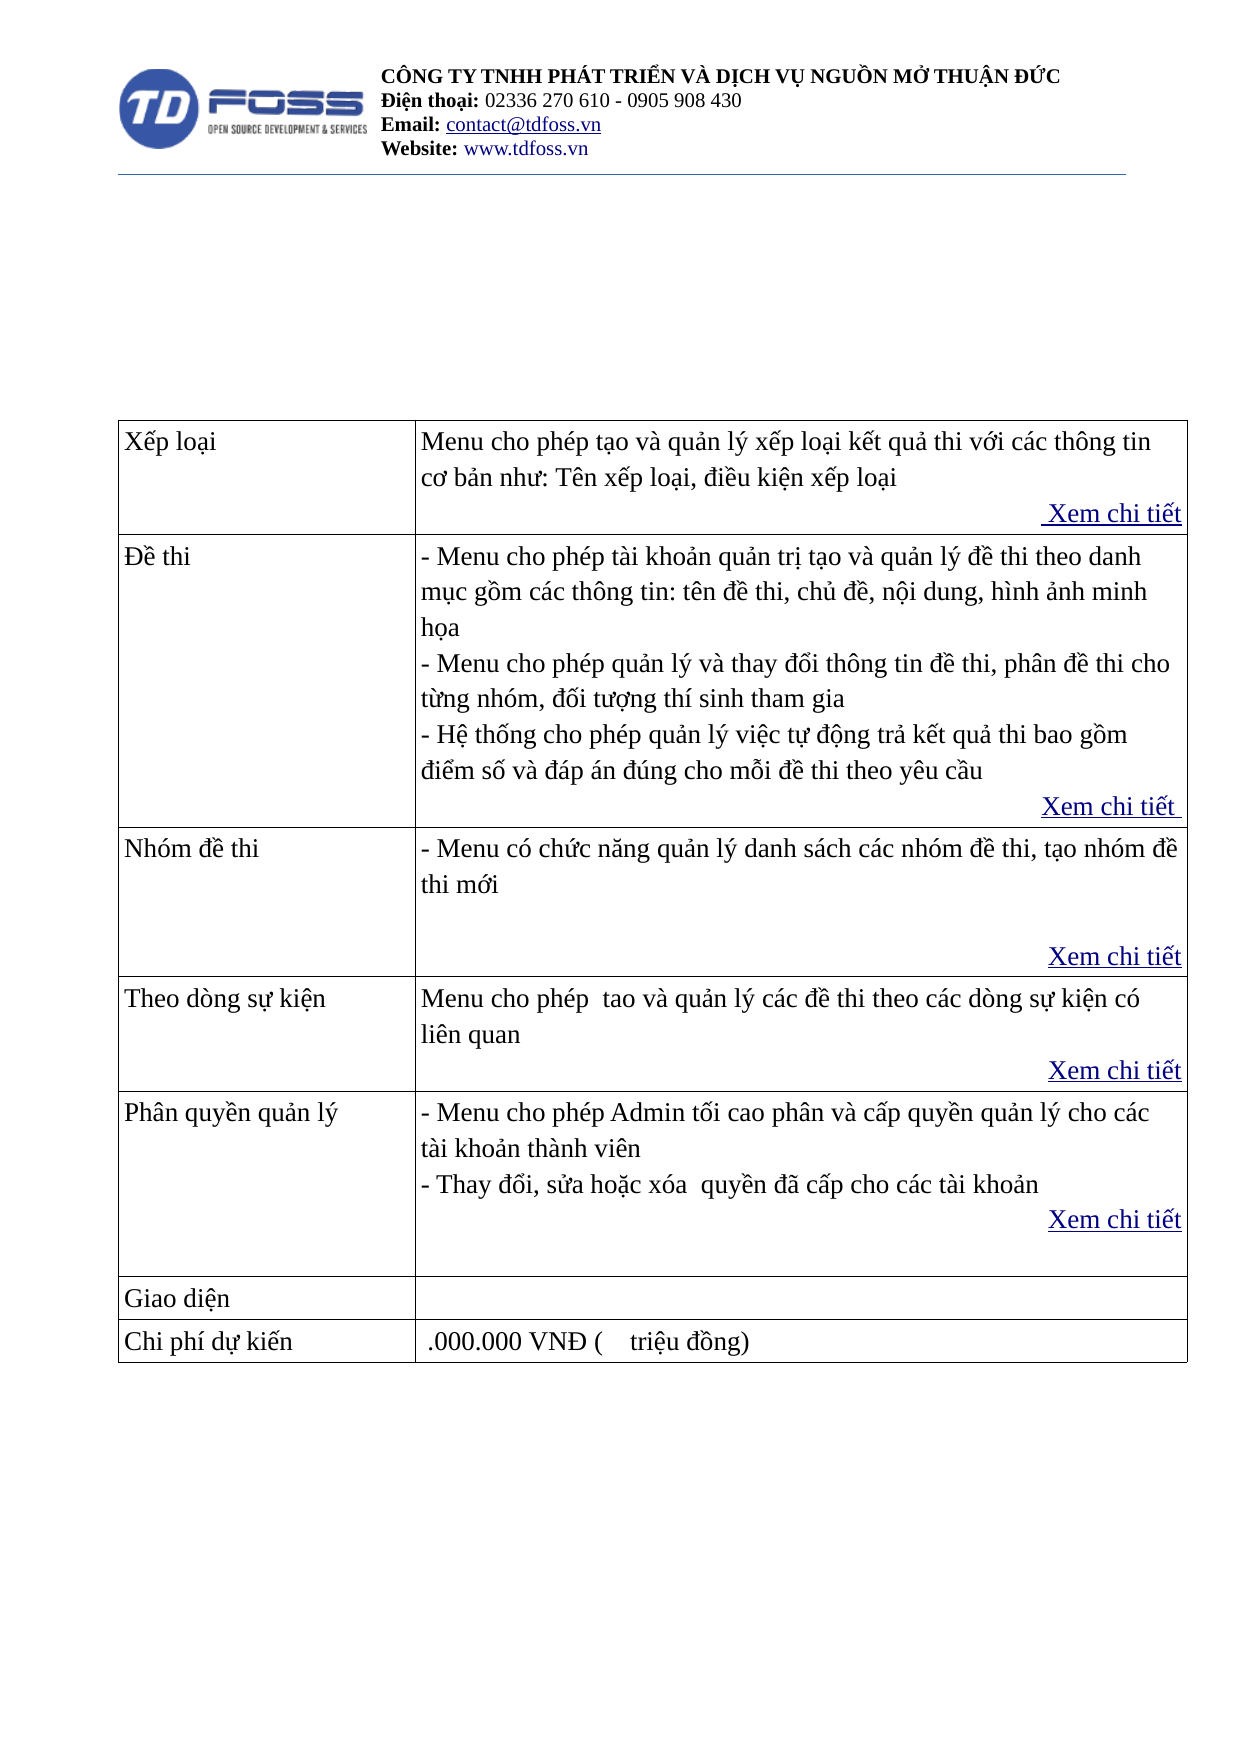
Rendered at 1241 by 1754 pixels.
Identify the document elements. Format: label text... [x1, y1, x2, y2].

table_cell Menu cho phép tao và quản lý các đề thi theo các dòng sự kiện có liên quan Xem chi tiết [416, 977, 1187, 1091]
table_cell - Menu cho phép Admin tối cao phân và cấp quyền quản lý cho các tài khoản thành viên - Thay đổi, sửa hoặc xóa quyền đã cấp cho các tài khoản Xem chi tiết [416, 1092, 1187, 1276]
table_cell Chi phí dự kiến [119, 1320, 415, 1362]
table_cell Theo dòng sự kiện [119, 977, 415, 1091]
table_cell Đề thi [119, 535, 415, 827]
table_cell - Menu có chức năng quản lý danh sách các nhóm đề thi, tạo nhóm đề thi mới Xem chi tiết [416, 828, 1187, 976]
table_cell [416, 1277, 1187, 1319]
picture [119, 69, 367, 149]
table_cell Phân quyền quản lý [119, 1092, 415, 1276]
table_cell .000.000 VNĐ ( triệu đồng) [416, 1320, 1187, 1362]
table_cell Nhóm đề thi [119, 828, 415, 976]
table_header Menu cho phép tạo và quản lý xếp loại kết quả thi với các thông tin cơ bản như: Tên xếp loại, điều kiện xếp loại Xem chi tiết [416, 421, 1187, 534]
table_cell Giao diện [119, 1277, 415, 1319]
table_cell - Menu cho phép tài khoản quản trị tạo và quản lý đề thi theo danh mục gồm các thông tin: tên đề thi, chủ đề, nội dung, hình ảnh minh họa - Menu cho phép quản lý và thay đổi thông tin đề thi, phân đề thi cho từng nhóm, đối tượng thí sinh tham gia - Hệ thống cho phép quản lý việc tự động trả kết quả thi bao gồm điểm số và đáp án đúng cho mỗi đề thi theo yêu cầu Xem chi tiết [416, 535, 1187, 827]
table_header Xếp loại [119, 421, 415, 534]
